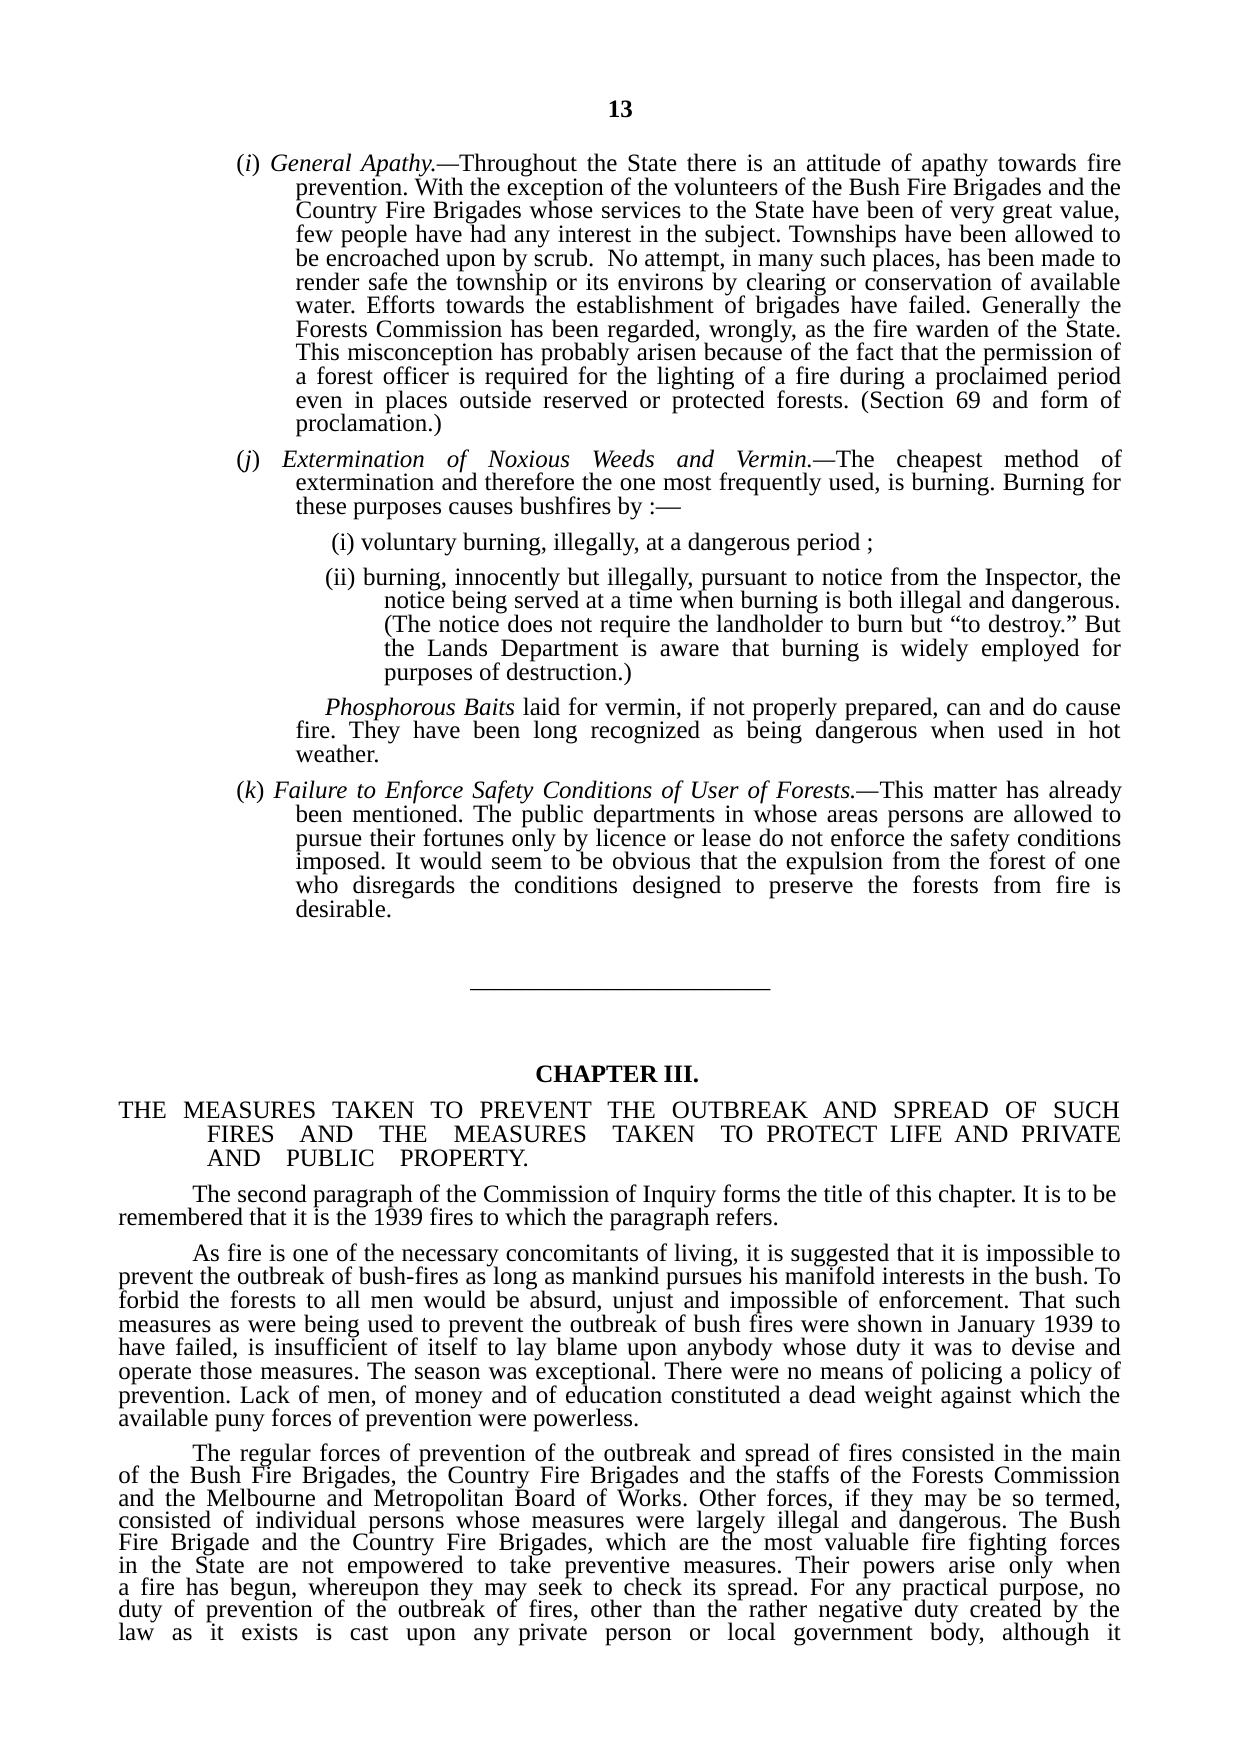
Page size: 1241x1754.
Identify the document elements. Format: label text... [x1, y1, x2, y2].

text (ii) burning, innocently but illegally, pursuant to notice from the Inspector, the notice being served at a time when burning is both illegal and dangerous. (The notice does not require the landholder to burn but “to destroy.” But the Lands Department is aware that burning is widely employed for purposes of destruction.) [325, 566, 1122, 685]
text (i) voluntary burning, illegally, at a dangerous period ; [325, 531, 1122, 555]
text (k) Failure to Enforce Safety Conditions of User of Forests.—This matter has already been mentioned. The public departments in whose areas persons are allowed to pursue their fortunes only by licence or lease do not enforce the safety conditions imposed. It would seem to be obvious that the expulsion from the forest of one who disregards the conditions designed to preserve the forests from fire is desirable. [236, 780, 1122, 922]
text (j) Extermination of Noxious Weeds and Vermin.—The cheapest method of extermination and therefore the one most frequently used, is burning. Burning for these purposes causes bushfires by :— [236, 448, 1122, 519]
text As fire is one of the necessary concomitants of living, it is suggested that it is impossible to prevent the outbreak of bush-fires as long as mankind pursues his manifold interests in the bush. To forbid the forests to all men would be absurd, unjust and impossible of enforcement. That such measures as were being used to prevent the outbreak of bush fires were shown in January 1939 to have failed, is insufficient of itself to lay blame upon anybody whose duty it was to devise and operate those measures. The season was exceptional. There were no means of policing a policy of prevention. Lack of men, of money and of education constituted a dead weight against which the available puny forces of prevention were powerless. [118, 1242, 1122, 1431]
text Phosphorous Baits laid for vermin, if not properly prepared, can and do cause fire. They have been long recognized as being dangerous when used in hot weather. [295, 696, 1122, 767]
text (i) General Apathy.—Throughout the State there is an attitude of apathy towards fire prevention. With the exception of the volunteers of the Bush Fire Brigades and the Country Fire Brigades whose services to the State have been of very great value, few people have had any interest in the subject. Townships have been allowed to be encroached upon by scrub. No attempt, in many such places, has been made to render safe the township or its environs by clearing or conservation of available water. Efforts towards the establishment of brigades have failed. Generally the Forests Commission has been regarded, wrongly, as the fire warden of the State. This misconception has probably arisen because of the fact that the permission of a forest officer is required for the lighting of a fire during a proclaimed period even in places outside reserved or protected forests. (Section 69 and form of proclamation.) [236, 153, 1122, 437]
text CHAPTER III. [118, 1064, 1122, 1087]
text ________________________ [118, 969, 1122, 993]
text The second paragraph of the Commission of Inquiry forms the title of this chapter. It is to be remembered that it is the 1939 fires to which the paragraph refers. [118, 1183, 1122, 1231]
text The regular forces of prevention of the outbreak and spread of fires consisted in the main of the Bush Fire Brigades, the Country Fire Brigades and the staffs of the Forests Commission and the Melbourne and Metropolitan Board of Works. Other forces, if they may be so termed, consisted of individual persons whose measures were largely illegal and dangerous. The Bush Fire Brigade and the Country Fire Brigades, which are the most valuable fire fighting forces in the State are not empowered to take preventive measures. Their powers arise only when a fire has begun, whereupon they may seek to check its spread. For any practical purpose, no duty of prevention of the outbreak of fires, other than the rather negative duty created by the law as it exists is cast upon any private person or local government body, although it [118, 1443, 1122, 1645]
text THE MEASURES TAKEN TO PREVENT THE OUTBREAK AND SPREAD OF SUCH FIRES AND THE MEASURES TAKEN TO PROTECT LIFE AND PRIVATE AND PUBLIC PROPERTY. [118, 1100, 1122, 1171]
